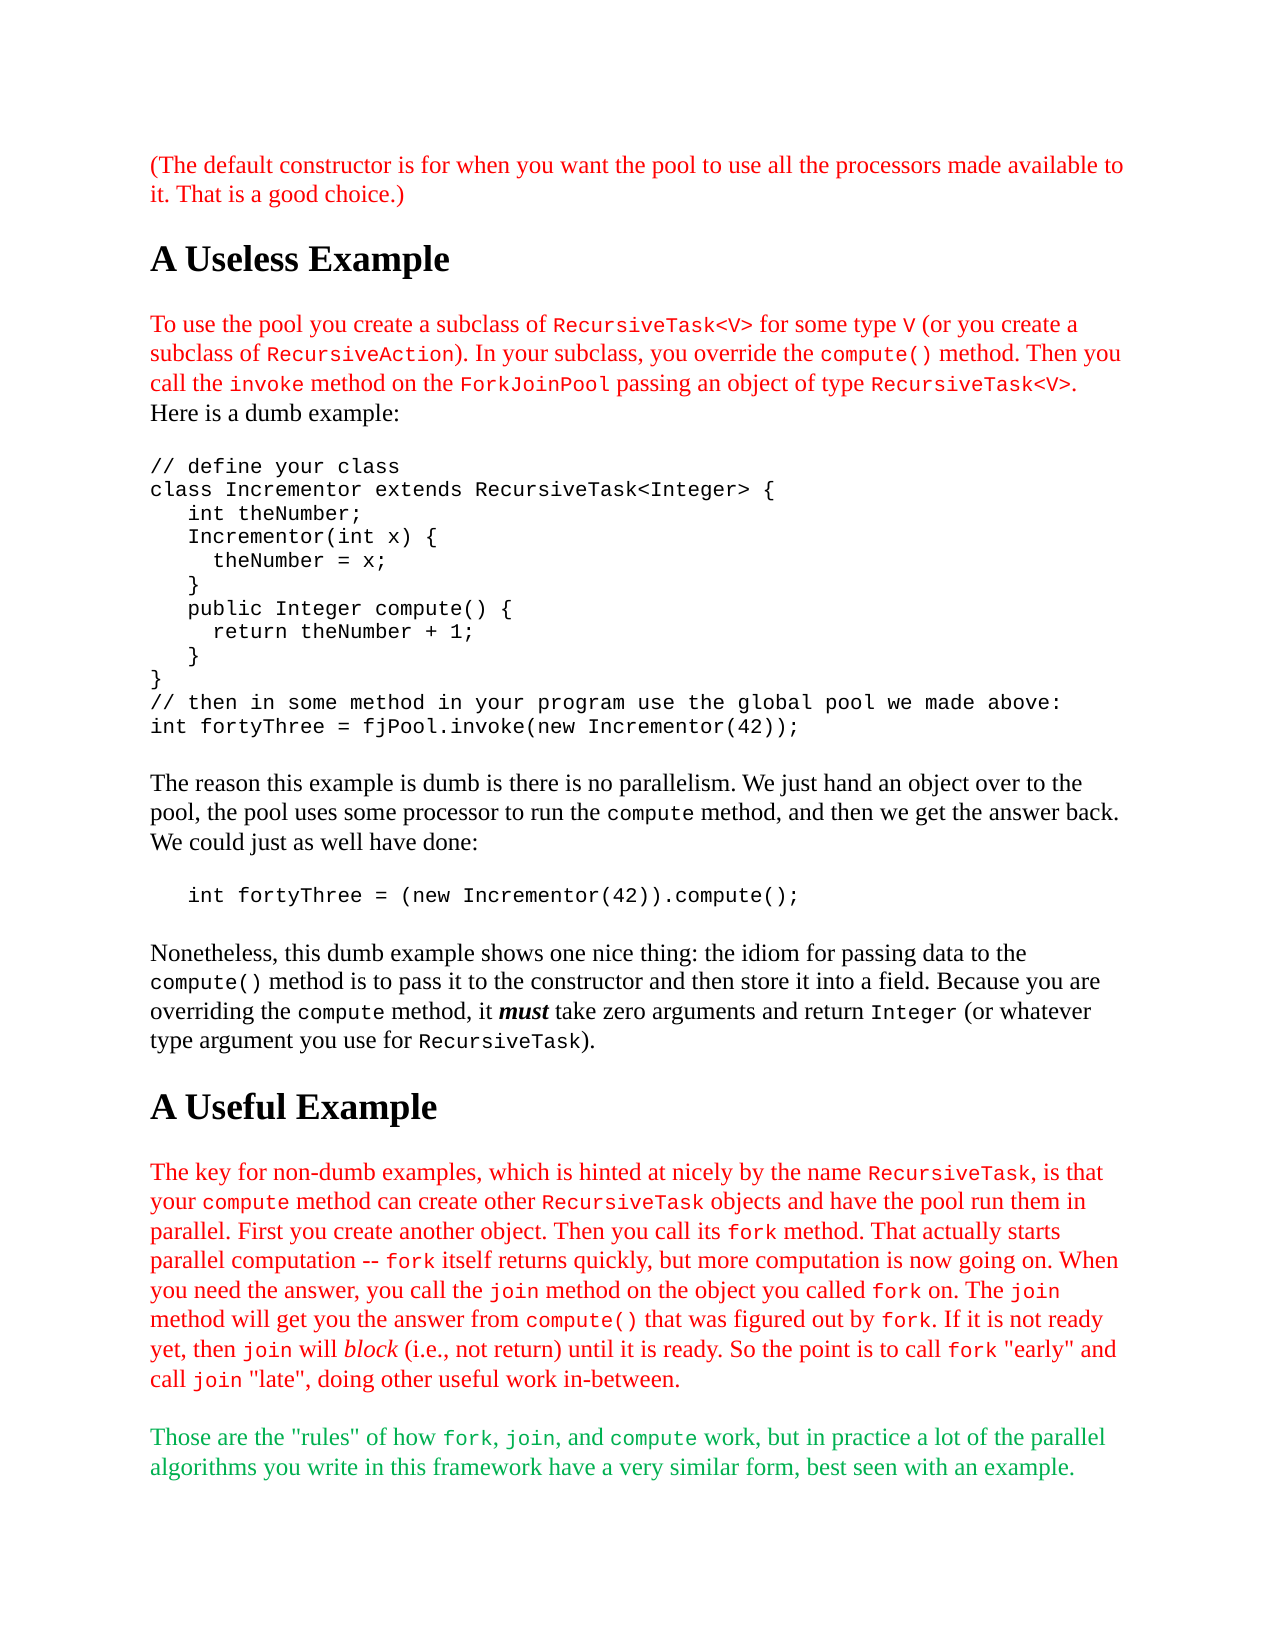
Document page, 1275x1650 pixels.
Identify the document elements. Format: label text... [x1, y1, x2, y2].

text int fortyThree = fjPool.invoke(new Incrementor(42)); [150, 716, 1125, 739]
text return theNumber + 1; [150, 621, 1125, 645]
text int theNumber; [150, 503, 1125, 527]
text Incrementor(int x) { [150, 527, 1125, 550]
text Those are the "rules" of how fork, join, and compute work, but in practice a lot of the parallel algorithms you write in this framework have a very similar form, best seen with an example. [150, 1422, 1125, 1481]
text (The default constructor is for when you want the pool to use all the processors made available to it. That is a good choice.) [150, 150, 1125, 207]
text // then in some method in your program use the global pool we made above: [150, 692, 1125, 716]
text theNumber = x; [150, 550, 1125, 574]
subtitle A Useful Example [150, 1084, 1125, 1127]
text int fortyThree = (new Incrementor(42)).compute(); [150, 885, 1125, 908]
text The key for non-dumb examples, which is hinted at nicely by the name RecursiveTask, is that your compute method can create other RecursiveTask objects and have the pool run them in parallel. First you create another object. Then you call its fork method. That actually starts parallel computation -- fork itself returns quickly, but more computation is now going on. When you need the answer, you call the join method on the object you called fork on. The join method will get you the answer from compute() that was figured out by fork. If it is not ready yet, then join will block (i.e., not return) until it is ready. So the point is to call fork "early" and call join "late", doing other useful work in-between. [150, 1157, 1125, 1393]
text } [150, 645, 1125, 668]
text class Incrementor extends RecursiveTask<Integer> { [150, 479, 1125, 503]
text The reason this example is dumb is there is no parallelism. We just hand an object over to the pool, the pool uses some processor to run the compute method, and then we get the answer back. We could just as well have done: [150, 768, 1125, 856]
text public Integer compute() { [150, 597, 1125, 621]
text } [150, 574, 1125, 597]
text } [150, 668, 1125, 692]
text Nonetheless, this dumb example shows one nice thing: the idiom for passing data to the compute() method is to pass it to the constructor and then store it into a field. Because you are overriding the compute method, it must take zero arguments and return Integer (or whatever type argument you use for RecursiveTask). [150, 938, 1125, 1055]
subtitle A Useless Example [150, 237, 1125, 280]
text To use the pool you create a subclass of RecursiveTask<V> for some type V (or you create a subclass of RecursiveAction). In your subclass, you override the compute() method. Then you call the invoke method on the ForkJoinPool passing an object of type RecursiveTask<V>. Here is a dumb example: [150, 309, 1125, 426]
text // define your class [150, 456, 1125, 479]
